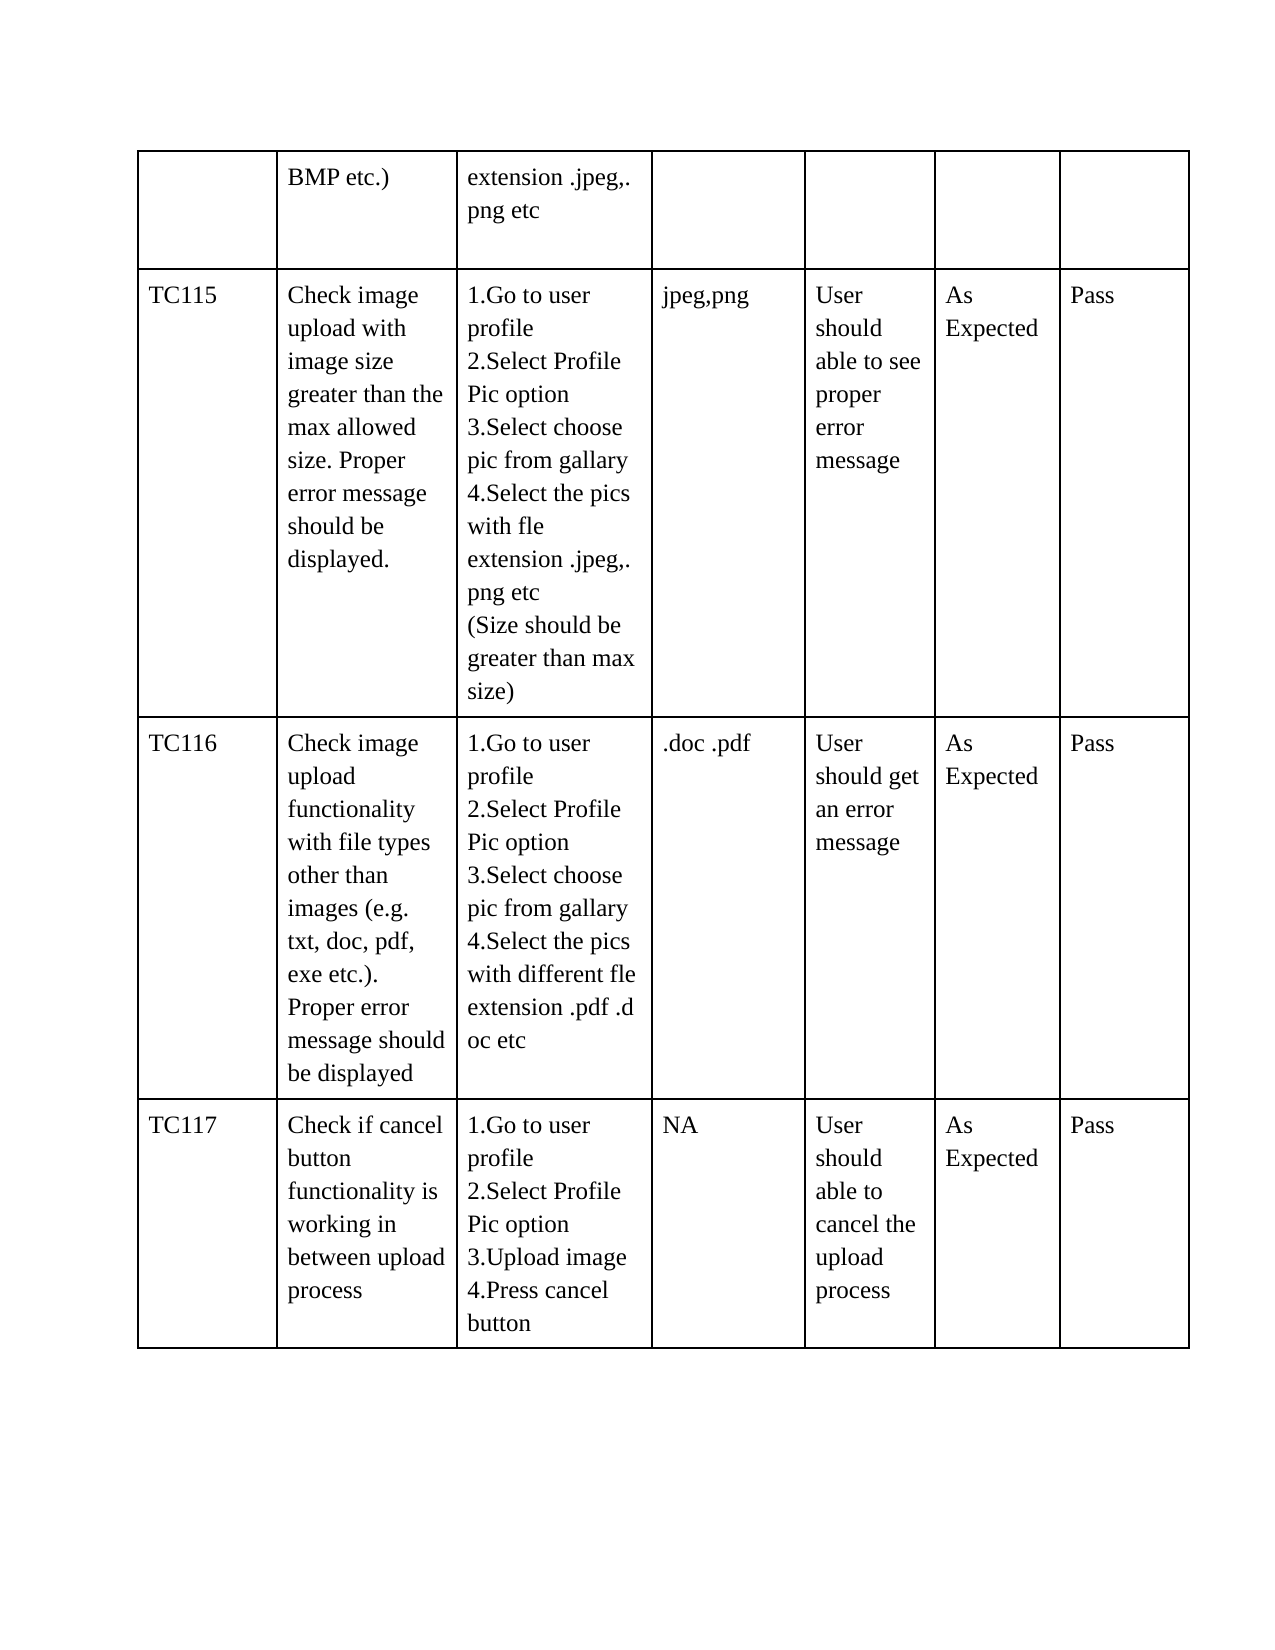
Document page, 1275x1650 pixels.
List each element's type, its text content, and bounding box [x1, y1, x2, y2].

table_cell As Expected [936, 718, 1059, 1097]
table_cell 1.Go to user profile 2.Select Profile Pic option 3.Select choose pic from gallary 4.Select the pics with different fle extension .pdf .doc etc [458, 718, 651, 1097]
table_cell 1.Go to user profile 2.Select Profile Pic option 3.Select choose pic from gallary 4.Select the pics with fle extension .jpeg,.png etc (Size should be greater than max size) [458, 270, 651, 716]
table_cell BMP etc.) [278, 152, 456, 268]
table_cell [936, 152, 1059, 268]
table_cell User should able to see proper error message [806, 270, 934, 716]
table_cell As Expected [936, 270, 1059, 716]
table_cell As Expected [936, 1100, 1059, 1347]
table_cell [806, 152, 934, 268]
table_cell TC115 [139, 270, 276, 716]
table_cell [139, 152, 276, 268]
table_cell Pass [1061, 718, 1188, 1097]
table_cell User should able to cancel the upload process [806, 1100, 934, 1347]
table_cell .doc .pdf [653, 718, 804, 1097]
table_cell Check image upload functionality with file types other than images (e.g. txt, doc, pdf, exe etc.). Proper error message should be displayed [278, 718, 456, 1097]
table_cell User should get an error message [806, 718, 934, 1097]
table_cell Pass [1061, 270, 1188, 716]
table_cell jpeg,png [653, 270, 804, 716]
table_cell Pass [1061, 1100, 1188, 1347]
table_cell TC117 [139, 1100, 276, 1347]
table_cell Check image upload with image size greater than the max allowed size. Proper error message should be displayed. [278, 270, 456, 716]
table_cell NA [653, 1100, 804, 1347]
table_cell TC116 [139, 718, 276, 1097]
table_cell [653, 152, 804, 268]
table_cell 1.Go to user profile 2.Select Profile Pic option 3.Upload image 4.Press cancel button [458, 1100, 651, 1347]
table_cell extension .jpeg,.png etc [458, 152, 651, 268]
table_cell Check if cancel button functionality is working in between upload process [278, 1100, 456, 1347]
table_cell [1061, 152, 1188, 268]
